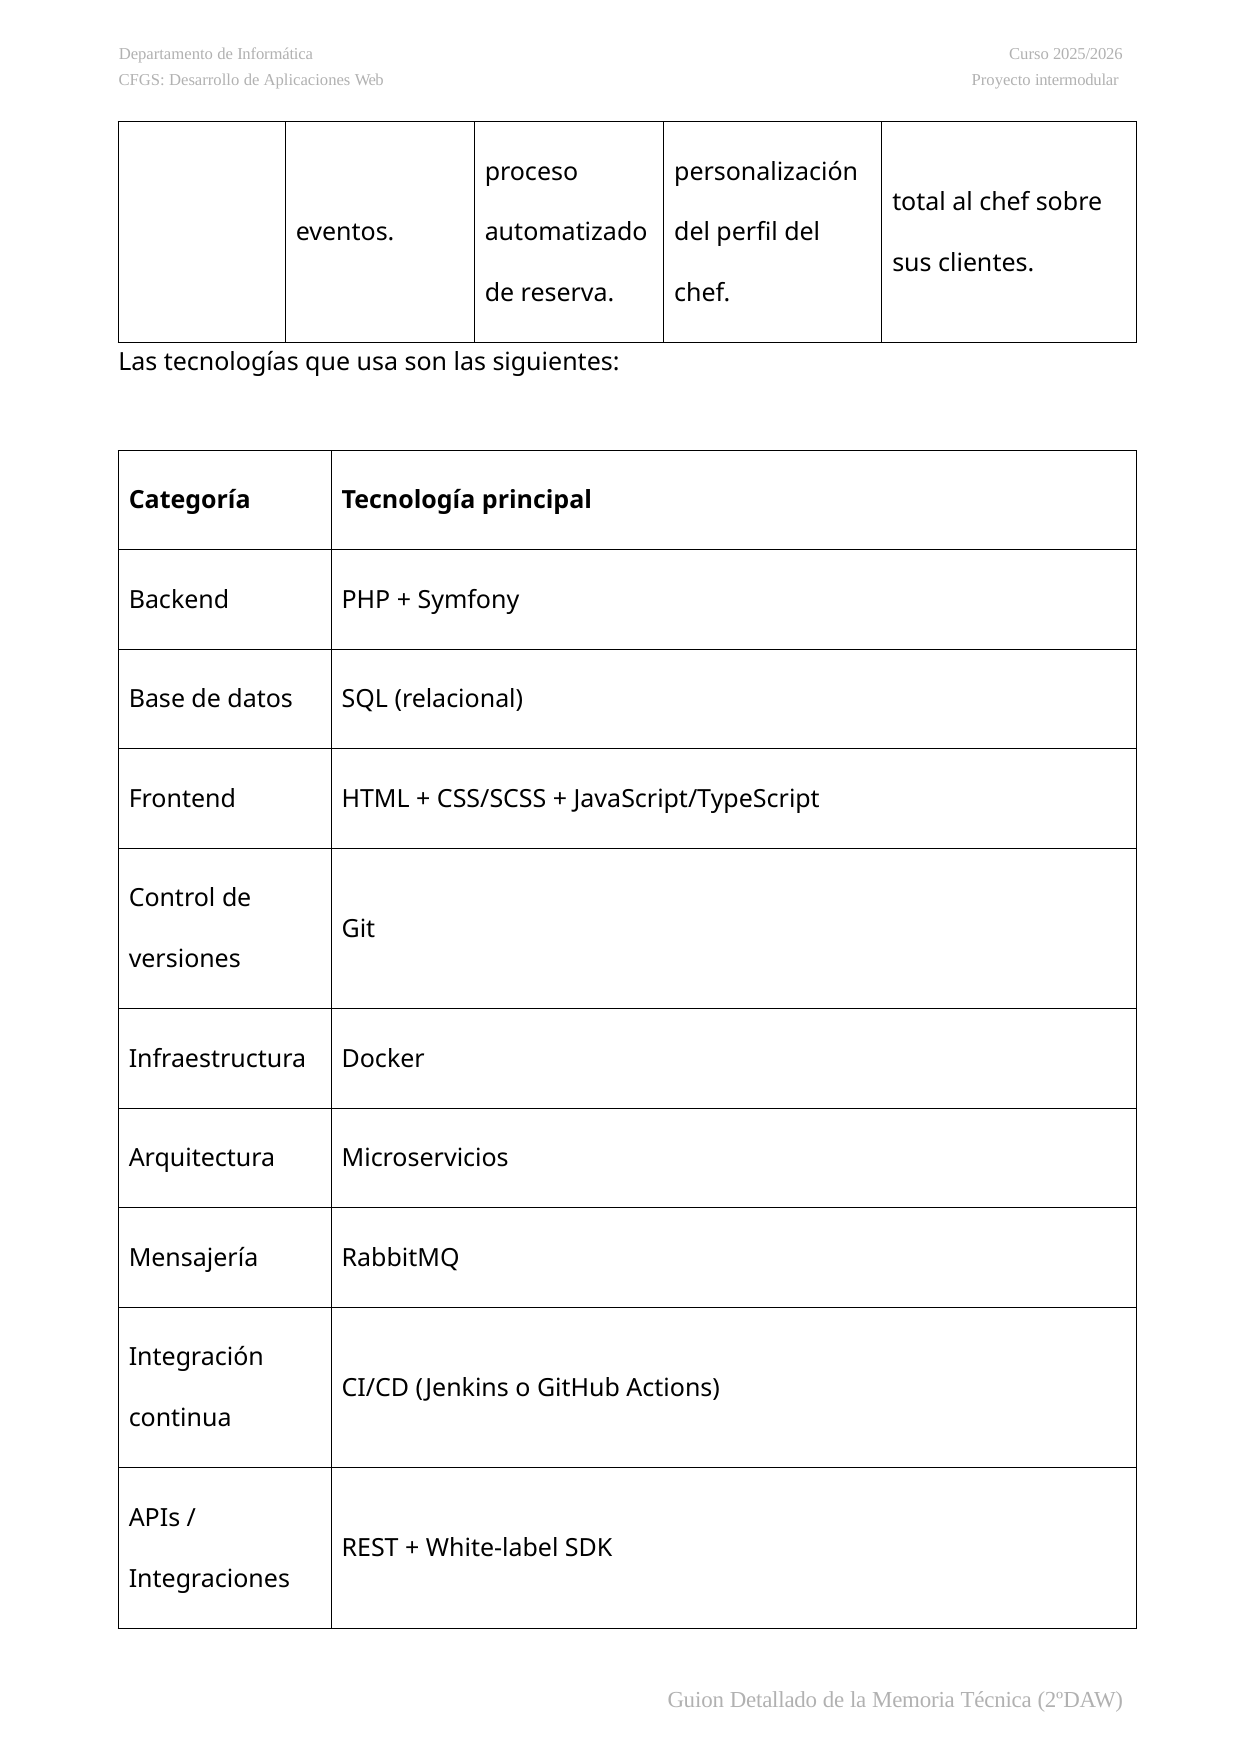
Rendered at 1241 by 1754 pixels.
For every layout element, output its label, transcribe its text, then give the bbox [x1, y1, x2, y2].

table_header Tecnología principal [332, 451, 1136, 549]
table_cell HTML + CSS/SCSS + JavaScript/TypeScript [332, 749, 1136, 848]
table_cell APIs / Integraciones [119, 1468, 331, 1627]
table_cell Frontend [119, 749, 331, 848]
table_cell proceso automatizado de reserva. [475, 122, 663, 342]
table_cell Mensajería [119, 1208, 331, 1307]
table_cell CI/CD (Jenkins o GitHub Actions) [332, 1308, 1136, 1467]
table_cell Docker [332, 1009, 1136, 1108]
table_cell Microservicios [332, 1109, 1136, 1207]
table_cell total al chef sobre sus clientes. [882, 122, 1136, 342]
table_cell Control de versiones [119, 849, 331, 1008]
table_cell Git [332, 849, 1136, 1008]
table_cell Arquitectura [119, 1109, 331, 1207]
table_cell Backend [119, 550, 331, 649]
table_cell SQL (relacional) [332, 650, 1136, 748]
table_cell personalización del perfil del chef. [664, 122, 881, 342]
text Las tecnologías que usa son las siguientes: [118, 343, 1137, 377]
table_cell Infraestructura [119, 1009, 331, 1108]
table_header Categoría [119, 451, 331, 549]
table_cell [119, 122, 285, 342]
table_cell RabbitMQ [332, 1208, 1136, 1307]
table_cell PHP + Symfony [332, 550, 1136, 649]
table_cell REST + White-label SDK [332, 1468, 1136, 1627]
table_cell Integración continua [119, 1308, 331, 1467]
table_cell eventos. [286, 122, 474, 342]
table_cell Base de datos [119, 650, 331, 748]
